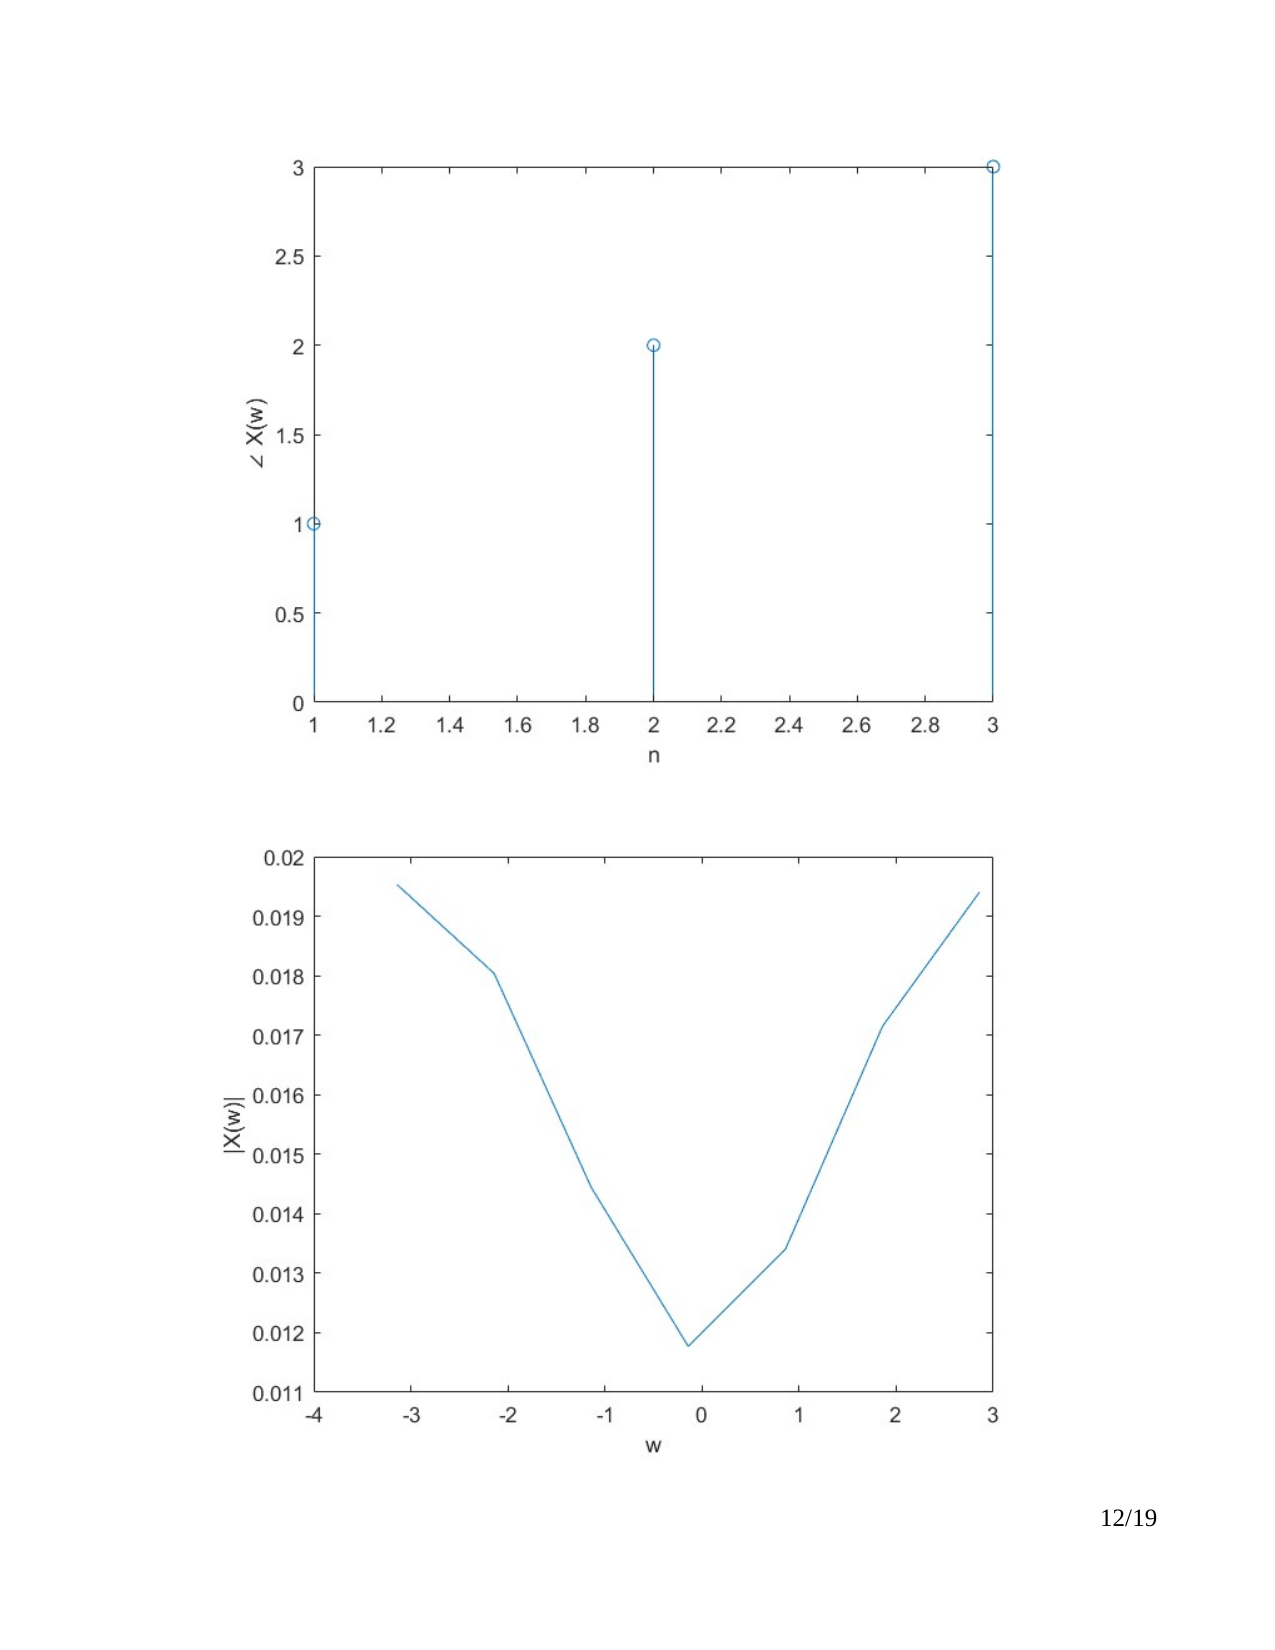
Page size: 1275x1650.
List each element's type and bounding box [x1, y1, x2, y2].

picture [200, 808, 1075, 1465]
picture [200, 118, 1075, 775]
